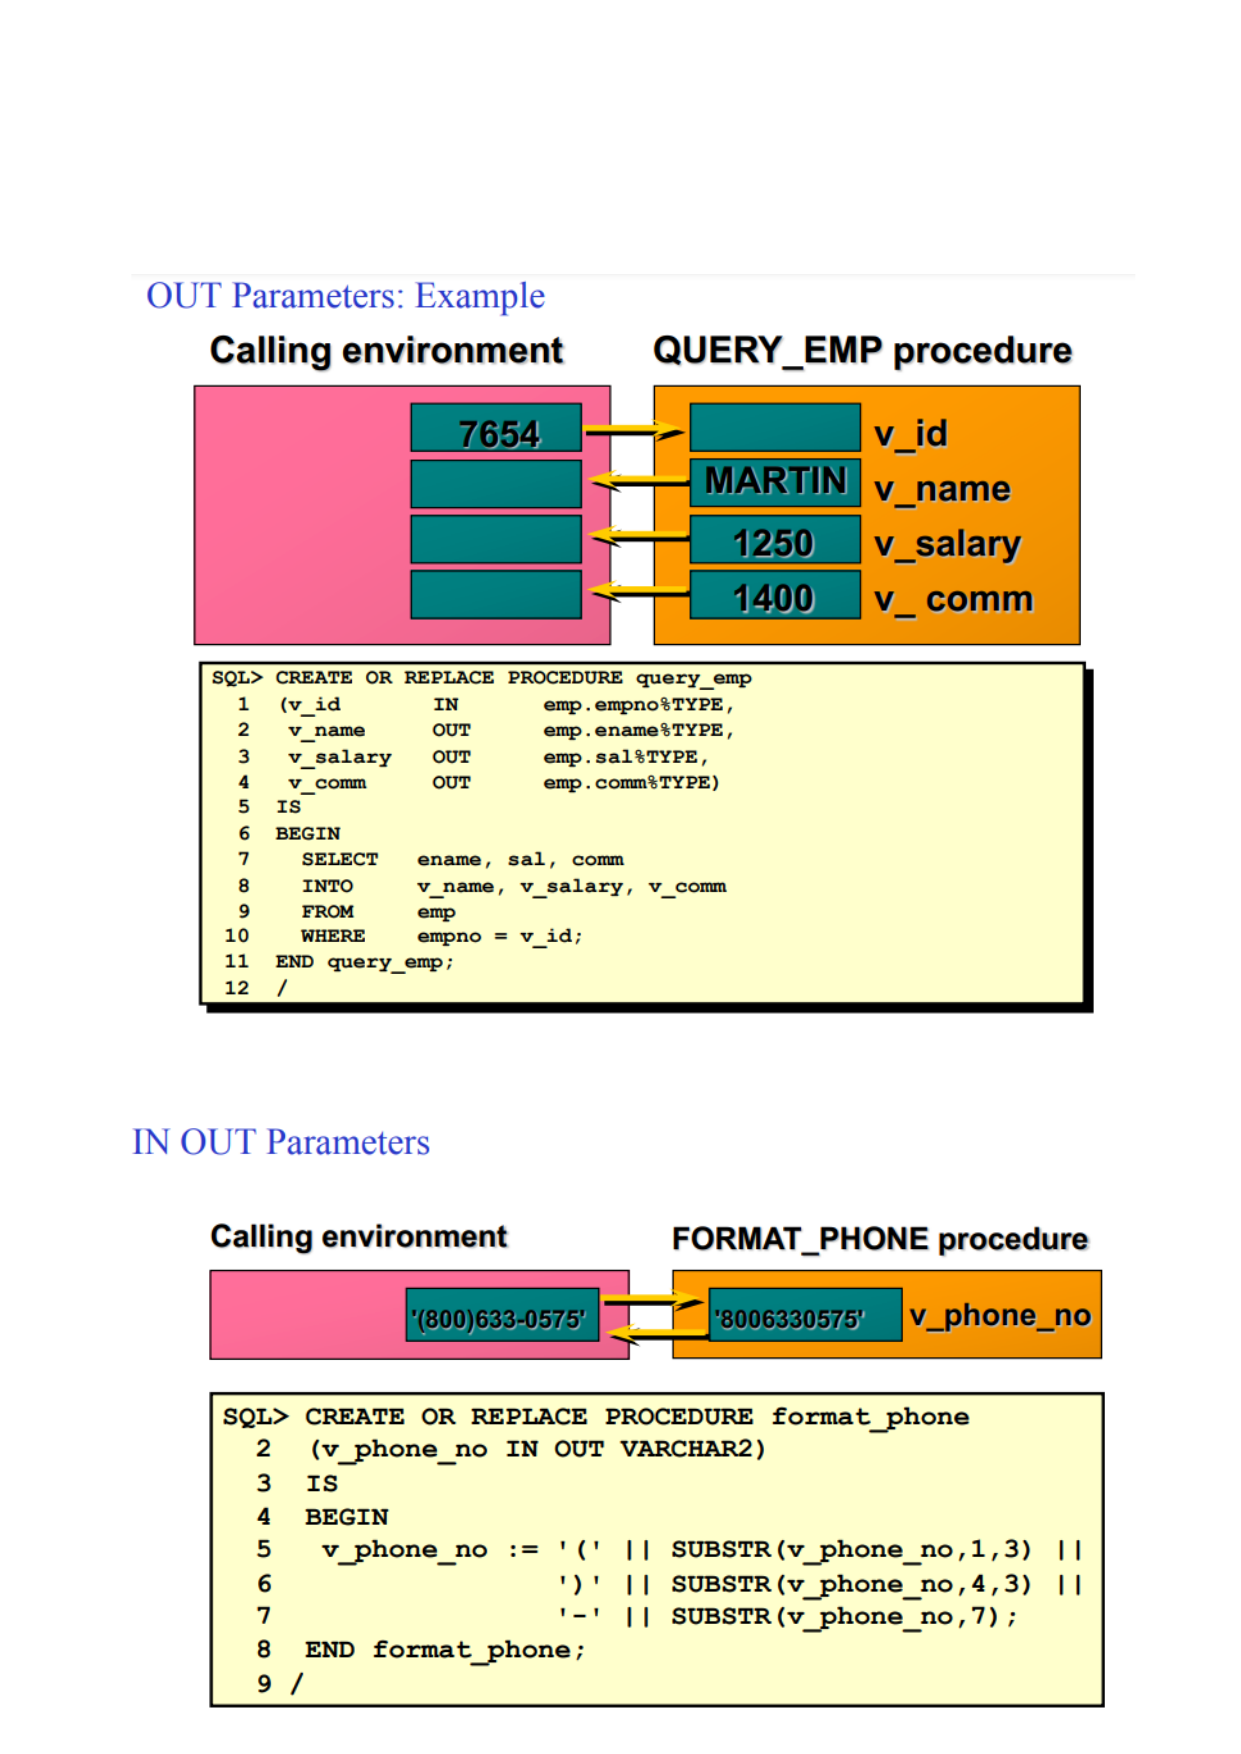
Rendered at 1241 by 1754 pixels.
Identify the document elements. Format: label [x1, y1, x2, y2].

picture [118, 1109, 1123, 1754]
picture [131, 274, 1136, 1029]
